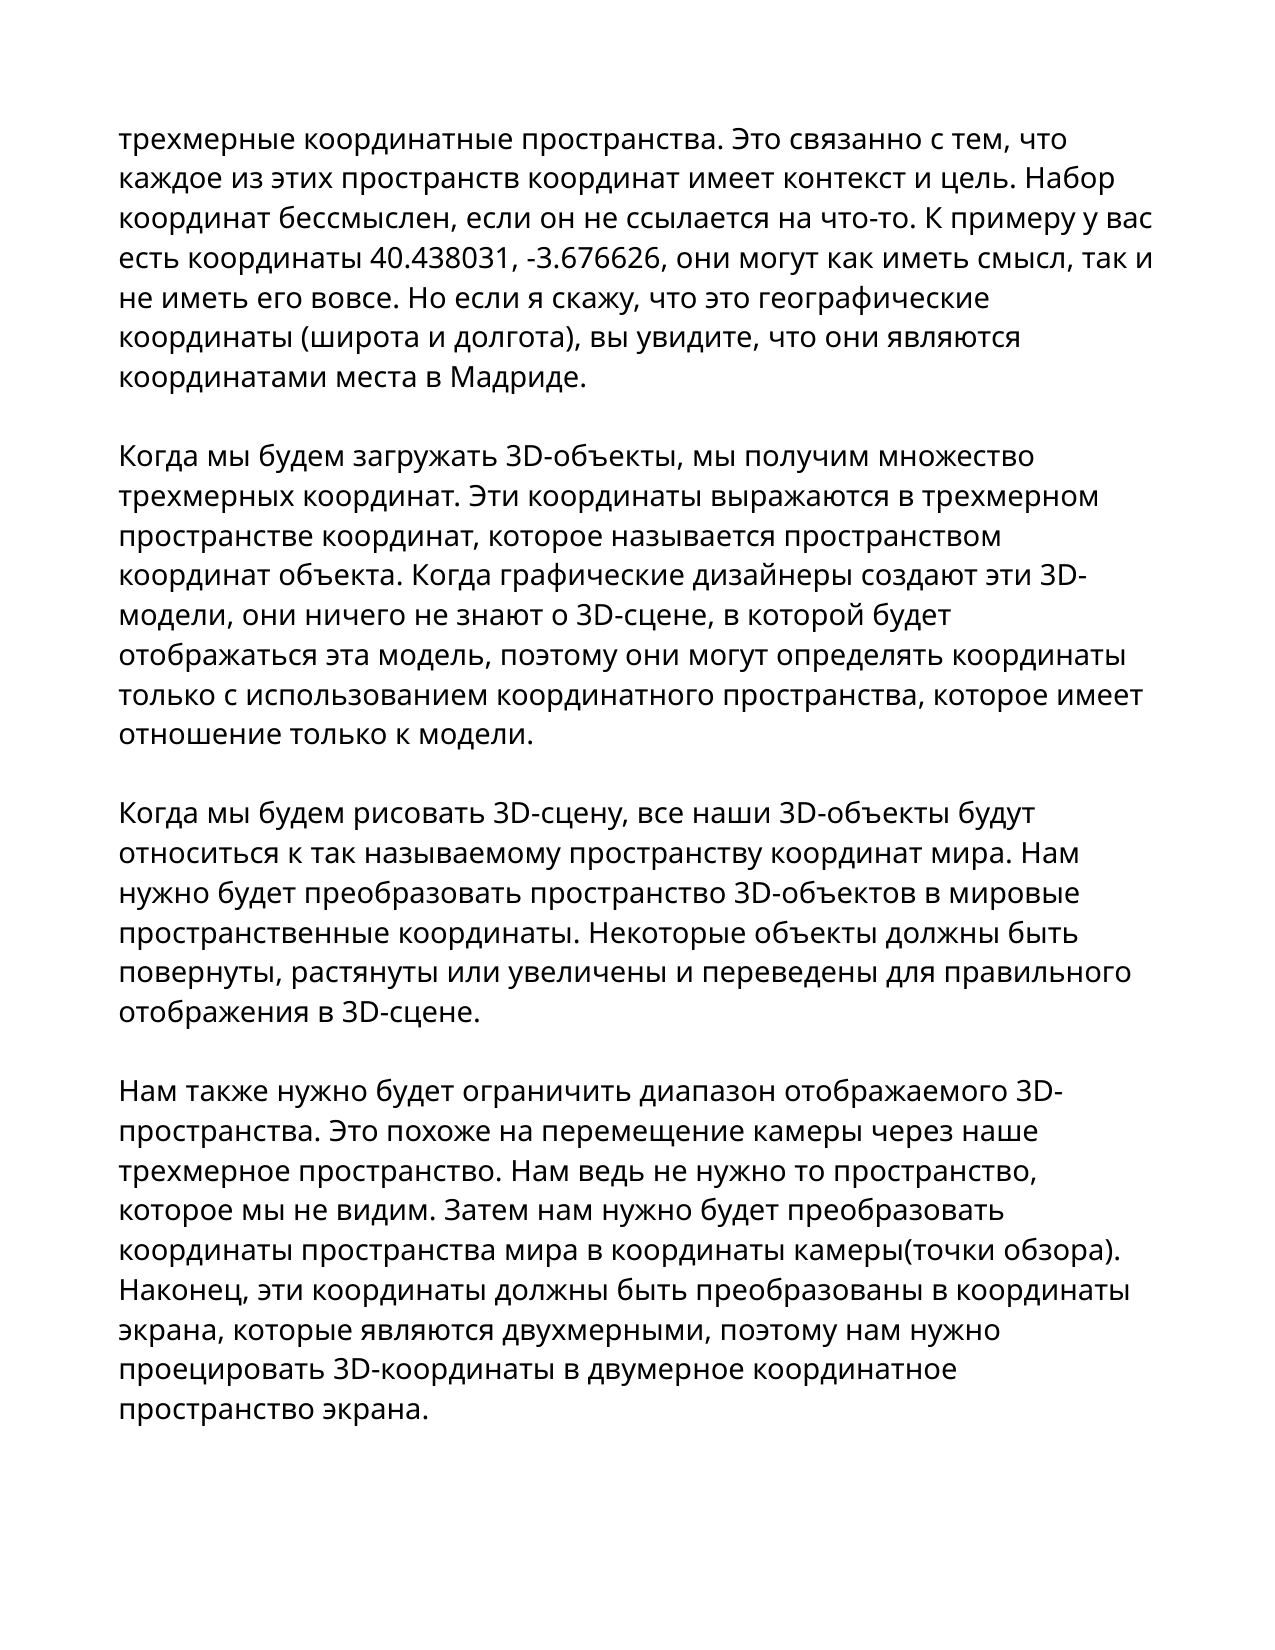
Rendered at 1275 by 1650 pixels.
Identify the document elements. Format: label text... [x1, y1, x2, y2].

text трехмерные координатные пространства. Это связанно с тем, что каждое из этих пространств координат имеет контекст и цель. Набор координат бессмыслен, если он не ссылается на что-то. К примеру у вас есть координаты 40.438031, -3.676626, они могут как иметь смысл, так и не иметь его вовсе. Но если я скажу, что это географические координаты (широта и долгота), вы увидите, что они являются координатами места в Мадриде. Когда мы будем загружать 3D-объекты, мы получим множество трехмерных координат. Эти координаты выражаются в трехмерном пространстве координат, которое называется пространством координат объекта. Когда графические дизайнеры создают эти 3D-модели, они ничего не знают о 3D-сцене, в которой будет отображаться эта модель, поэтому они могут определять координаты только с использованием координатного пространства, которое имеет отношение только к модели. Когда мы будем рисовать 3D-сцену, все наши 3D-объекты будут относиться к так называемому пространству координат мира. Нам нужно будет преобразовать пространство 3D-объектов в мировые пространственные координаты. Некоторые объекты должны быть повернуты, растянуты или увеличены и переведены для правильного отображения в 3D-сцене. Нам также нужно будет ограничить диапазон отображаемого 3D-пространства. Это похоже на перемещение камеры через наше трехмерное пространство. Нам ведь не нужно то пространство, которое мы не видим. Затем нам нужно будет преобразовать координаты пространства мира в координаты камеры(точки обзора). Наконец, эти координаты должны быть преобразованы в координаты экрана, которые являются двухмерными, поэтому нам нужно проецировать 3D-координаты в двумерное координатное пространство экрана. [118, 118, 1157, 1467]
